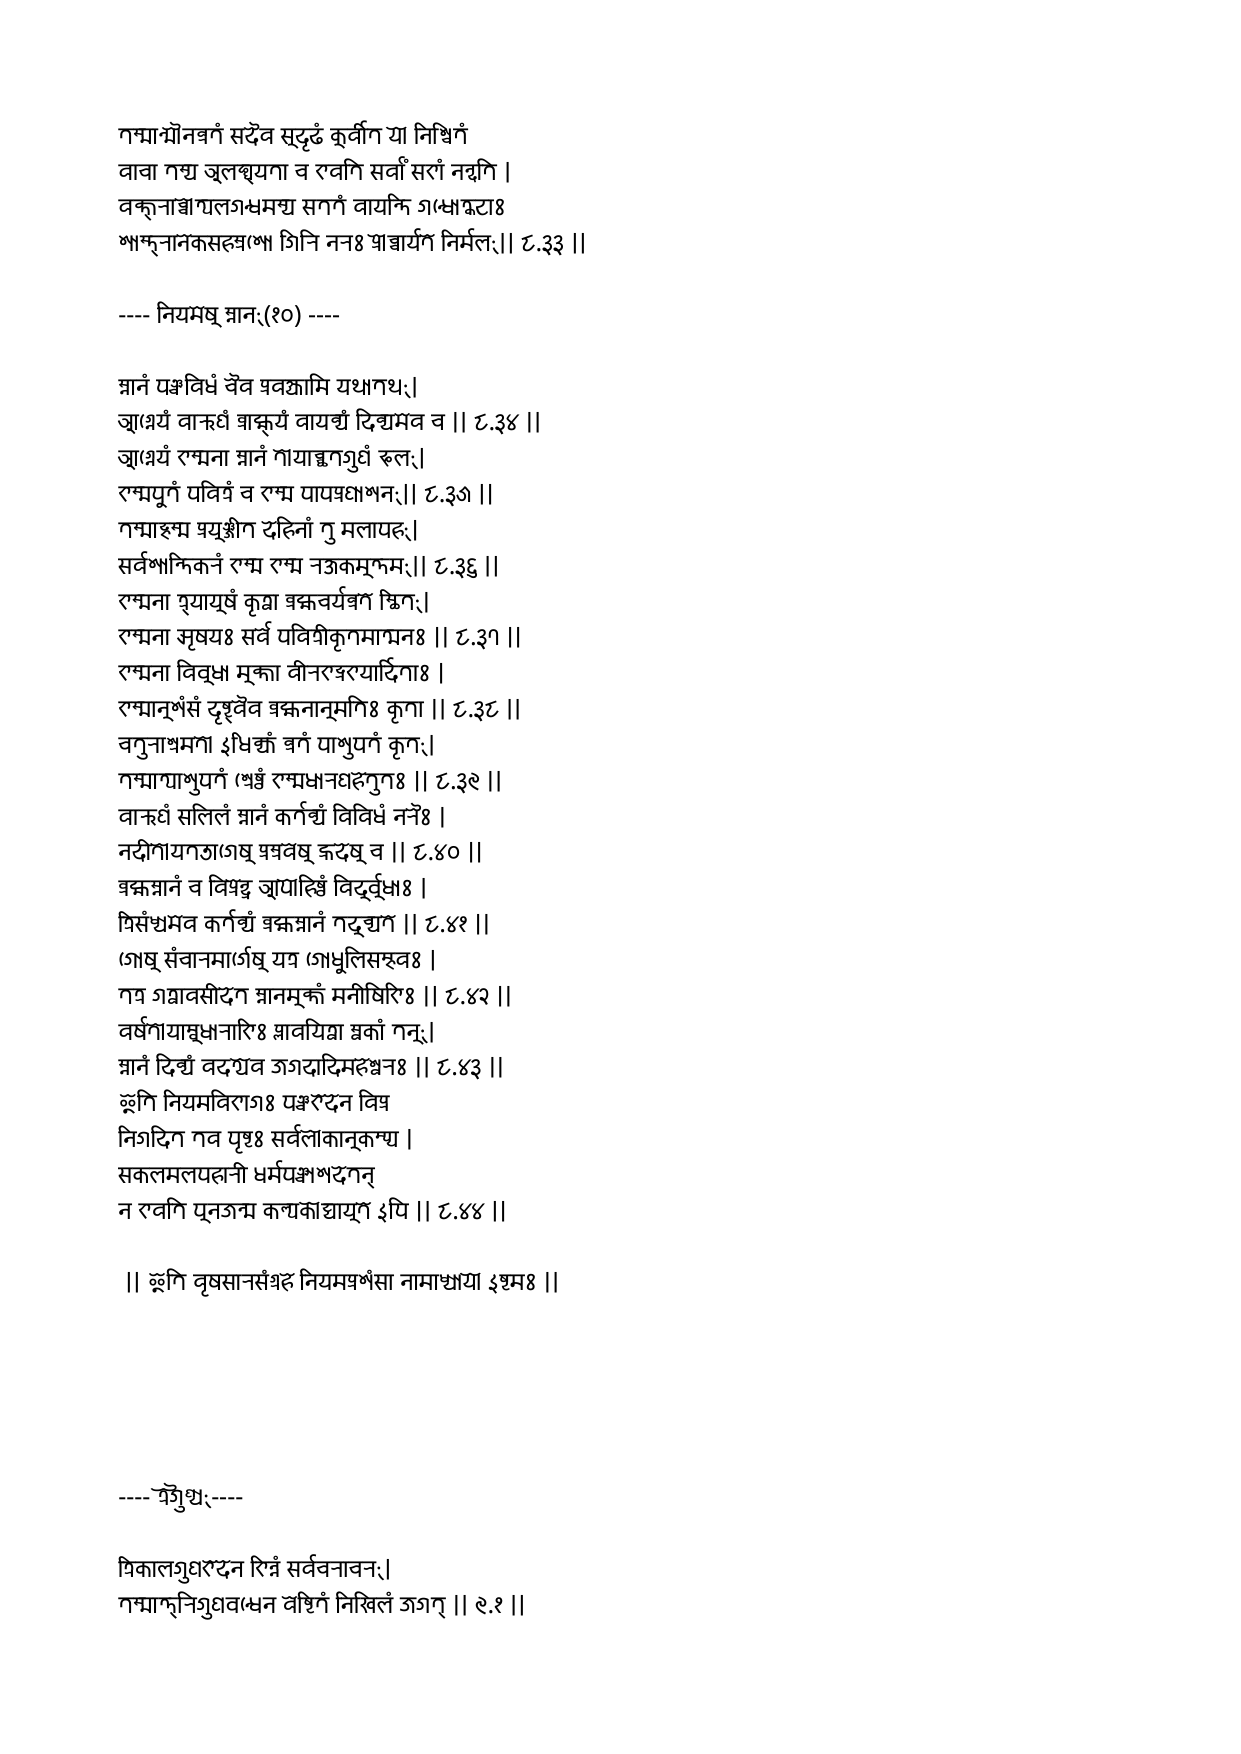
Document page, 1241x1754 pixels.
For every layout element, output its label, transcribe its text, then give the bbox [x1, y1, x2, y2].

text 𑐰𑐬𑑂𑐲𑐟𑑀𑐫𑐵𑐩𑑂𑐧𑐸𑐢𑐵𑐬𑐵𑐨𑐶𑑅 𑐥𑑂𑐮𑐵𑐰𑐫𑐶𑐟𑑂𑐰𑐵 𑐳𑑂𑐰𑐎𑐵𑑄 𑐟𑐣𑐸𑑈𑑋 [118, 1014, 1122, 1050]
text 𑐟𑐳𑑂𑐩𑐵𑐟𑑂𑐟𑑂𑐬𑐶𑐐𑐸𑐞𑐧𑐣𑑂𑐢𑐾𑐣 𑐰𑐾𑐲𑑂𑐚𑐶𑐟𑑄 𑐣𑐶𑐏𑐶𑐮𑑄 𑐖𑐐𑐟𑑂 𑑋𑑋 𑑙.𑑑 𑑋𑑋 [118, 1587, 1122, 1623]
text 𑐣𑐶𑐐𑐡𑐶𑐟 𑐟𑐰 𑐥𑐺𑐲𑑂𑐚𑑅 𑐳𑐬𑑂𑐰𑐮𑑀𑐎𑐵𑐣𑐸𑐎𑐩𑑂𑐥𑑂𑐫 𑑋 [118, 1121, 1122, 1157]
text 𑐟𑐟𑑂𑐬 𑐐𑐟𑑂𑐰𑐵𑐰𑐳𑐷𑐡𑐾𑐟 𑐳𑑂𑐣𑐵𑐣𑐩𑐸𑐎𑑂𑐟𑑄 𑐩𑐣𑐷𑐲𑐶𑐨𑐶𑑅 𑑋𑑋 𑑘.𑑔𑑒 𑑋𑑋 [118, 978, 1122, 1014]
text 𑐳𑑂𑐣𑐵𑐣𑑄 𑐡𑐶𑐰𑑂𑐫𑑄 𑐰𑐡𑐟𑑂𑐫𑐾𑐰 𑐖𑐐𑐡𑐵𑐡𑐶𑐩𑐴𑐾𑐱𑑂𑐰𑐬𑑅 𑑋𑑋 𑑘.𑑔𑑓 𑑋𑑋 [118, 1050, 1122, 1086]
text 𑐰𑐎𑑂𑐟𑑂𑐬𑐵𑐔𑑂𑐔𑑀𑐟𑑂𑐥𑐮𑐐𑐣𑑂𑐢𑐩𑐳𑑂𑐫 𑐳𑐟𑐟𑑄 𑐰𑐵𑐫𑐣𑑂𑐟𑐶 𑐐𑐣𑑂𑐢𑑀𑐟𑑂𑐎𑐚𑐵𑑅 [118, 190, 1122, 226]
text 𑐱𑐵𑐳𑑂𑐟𑑂𑐬𑐵𑐣𑐾𑐎𑐳𑐴𑐳𑑂𑐬𑐱𑑀 𑐐𑐶𑐬𑐶 𑐣𑐬𑑅 𑐥𑑂𑐬𑑀𑐔𑑂𑐔𑐵𑐬𑑂𑐫𑐟𑐾 𑐣𑐶𑐬𑑂𑐩𑐮𑑈𑑋𑑋 𑑘.𑑓𑑓 𑑋𑑋 [118, 226, 1122, 261]
text 𑐔𑐟𑐸𑐬𑐵𑐱𑑂𑐬𑐩𑐟𑑀 𑑇𑐢𑐶𑐎𑑂𑐫𑑄 𑐰𑑂𑐬𑐟𑑄 𑐥𑐵𑐱𑐸𑐥𑐟𑑄 𑐎𑐺𑐟𑑈𑑋 [118, 727, 1122, 763]
text 𑐳𑐬𑑂𑐰𑐱𑐵𑐣𑑂𑐟𑐶𑐎𑐬𑑄 𑐨𑐳𑑂𑐩 𑐨𑐳𑑂𑐩 𑐬𑐎𑑂𑐲𑐎𑐩𑐸𑐟𑑂𑐟𑐩𑑈𑑋𑑋 𑑘.𑑓𑑖 𑑋𑑋 [118, 548, 1122, 584]
text 𑐧𑑂𑐬𑐴𑑂𑐩𑐳𑑂𑐣𑐵𑐣𑑄 𑐔 𑐰𑐶𑐥𑑂𑐬𑐾𑐣𑑂𑐡𑑂𑐬 𑐁𑐥𑑀𑐴𑐶𑐲𑑂𑐛𑑄 𑐰𑐶𑐡𑐸𑐬𑑂𑐧𑐸𑐢𑐵𑑅 𑑋 [118, 871, 1122, 906]
text 𑑋𑑋 𑐂𑐟𑐶 𑐰𑐺𑐲𑐳𑐵𑐬𑐳𑑄𑐐𑑂𑐬𑐴𑐾 𑐣𑐶𑐫𑐩𑐥𑑂𑐬𑐱𑑄𑐳𑐵 𑐣𑐵𑐩𑐵𑐢𑑂𑐫𑐵𑐫𑑀 𑑇𑐲𑑂𑐚𑐩𑑅 𑑋𑑋 [118, 1265, 1122, 1301]
text 𑐣𑐡𑐷𑐟𑑀𑐫𑐟𑐜𑐵𑐐𑐾𑐲𑐸 𑐥𑑂𑐬𑐳𑑂𑐬𑐰𑐾𑐲𑐸 𑐴𑑂𑐬𑐡𑐾𑐲𑐸 𑐔 𑑋𑑋 𑑘.𑑔𑑐 𑑋𑑋 [118, 835, 1122, 871]
text 𑐨𑐳𑑂𑐩𑐣𑐵 𑐟𑑂𑐬𑑂𑐫𑐵𑐫𑐸𑐲𑑄 𑐎𑐺𑐟𑑂𑐰𑐵 𑐧𑑂𑐬𑐴𑑂𑐩𑐔𑐬𑑂𑐫𑐰𑑂𑐬𑐟𑐾 𑐳𑑂𑐠𑐶𑐟𑑈𑑋 [118, 584, 1122, 620]
text 𑐳𑐎𑐮𑐩𑐮𑐥𑐴𑐵𑐬𑐷 𑐢𑐬𑑂𑐩𑐥𑐘𑑂𑐔𑐵𑐱𑐡𑐾𑐟𑐣𑑂 [118, 1157, 1122, 1193]
text 𑐂𑐟𑐶 𑐣𑐶𑐫𑐩𑐰𑐶𑐨𑐵𑐐𑑅 𑐥𑐘𑑂𑐔𑐨𑐾𑐡𑐾𑐣 𑐰𑐶𑐥𑑂𑐬 [118, 1086, 1122, 1121]
text 𑐣 𑐨𑐰𑐟𑐶 𑐥𑐸𑐣𑐖𑐣𑑂𑐩 𑐎𑐮𑑂𑐥𑐎𑑀𑐚𑑂𑐫𑐵𑐫𑐸𑐟𑐾 𑑇𑐥𑐶 𑑋𑑋 𑑘.𑑔𑑔 𑑋𑑋 [118, 1193, 1122, 1229]
text 𑐐𑑀𑐲𑐸 𑐳𑑄𑐔𑐵𑐬𑐩𑐵𑐬𑑂𑐐𑐾𑐲𑐸 𑐫𑐟𑑂𑐬 𑐐𑑀𑐢𑐹𑐮𑐶𑐳𑐩𑑂𑐨𑐰𑑅 𑑋 [118, 942, 1122, 978]
text 𑐨𑐳𑑂𑐩𑐣𑐵 𑐆𑐲𑐫𑑅 𑐳𑐬𑑂𑐰𑐾 𑐥𑐰𑐶𑐟𑑂𑐬𑐷𑐎𑐺𑐟𑐩𑐵𑐟𑑂𑐩𑐣𑑅 𑑋𑑋 𑑘.𑑓𑑗 𑑋𑑋 [118, 620, 1122, 656]
text 𑐰𑐵𑐬𑐸𑐞𑑄 𑐳𑐮𑐶𑐮𑑄 𑐳𑑂𑐣𑐵𑐣𑑄 𑐎𑐬𑑂𑐟𑐰𑑂𑐫𑑄 𑐰𑐶𑐰𑐶𑐢𑑄 𑐣𑐬𑐿𑑅 𑑋 [118, 799, 1122, 835]
text 𑐟𑑂𑐬𑐶𑐎𑐵𑐮𑐐𑐸𑐞𑐨𑐾𑐡𑐾𑐣 𑐨𑐶𑐣𑑂𑐣𑑄 𑐳𑐬𑑂𑐰𑐔𑐬𑐵𑐔𑐬𑑈𑑋 [118, 1551, 1122, 1587]
text 𑐳𑑂𑐣𑐵𑐣𑑄 𑐥𑐘𑑂𑐔𑐰𑐶𑐢𑑄 𑐔𑐿𑐰 𑐥𑑂𑐬𑐰𑐎𑑂𑐲𑑂𑐫𑐵𑐩𑐶 𑐫𑐠𑐵𑐟𑐠𑑈𑑋 [118, 369, 1122, 405]
text 𑐰𑐵𑐔𑐵 𑐟𑐳𑑂𑐫 𑐀𑐮𑐒𑑂𑐑𑑂𑐫𑐟𑐵 𑐔 𑐨𑐰𑐟𑐶 𑐳𑐬𑑂𑐰𑐵𑑄 𑐳𑐨𑐵𑑄 𑐣𑐣𑑂𑐡𑐟𑐶 𑑋 [118, 154, 1122, 190]
text ---- 𑐟𑑂𑐬𑐿𑐐𑐸𑐞𑑂𑐫𑑈---- [118, 1480, 1122, 1516]
text 𑐨𑐳𑑂𑐩𑐵𑐣𑐸𑐱𑑄𑐳𑑄 𑐡𑐺𑐲𑑂𑐚𑑂𑐰𑐿𑐰 𑐧𑑂𑐬𑐴𑑂𑐩𑐣𑐵𑐣𑐸𑐩𑐟𑐶𑑅 𑐎𑐺𑐟𑐵 𑑋𑑋 𑑘.𑑓𑑘 𑑋𑑋 [118, 691, 1122, 727]
text 𑐟𑐳𑑂𑐩𑐵𑐣𑑂𑐩𑑁𑐣𑐰𑑂𑐬𑐟𑑄 𑐳𑐡𑐿𑐰 𑐳𑐸𑐡𑐺𑐝𑑄 𑐎𑐸𑐬𑑂𑐰𑐷𑐟 𑐫𑑀 𑐣𑐶𑐱𑑂𑐔𑐶𑐟𑑄 [118, 118, 1122, 154]
text 𑐁𑐐𑑂𑐣𑐾𑐫𑑄 𑐨𑐳𑑂𑐩𑐣𑐵 𑐳𑑂𑐣𑐵𑐣𑑄 𑐟𑑀𑐫𑐵𑐔𑑂𑐕𑐟𑐐𑐸𑐞𑑄 𑐦𑐮𑑈𑑋 [118, 441, 1122, 476]
text 𑐟𑐳𑑂𑐩𑐵𑐟𑑂𑐥𑐵𑐱𑐸𑐥𑐟𑑄 𑐱𑑂𑐬𑐾𑐲𑑂𑐛𑑄 𑐨𑐳𑑂𑐩𑐢𑐵𑐬𑐞𑐴𑐾𑐟𑐸𑐟𑑅 𑑋𑑋 𑑘.𑑓𑑙 𑑋𑑋 [118, 763, 1122, 799]
text ---- 𑐣𑐶𑐫𑐩𑐾𑐲𑐸 𑐳𑑂𑐣𑐵𑐣𑑈(𑑑𑑐) ---- [118, 297, 1122, 333]
text 𑐁𑐐𑑂𑐣𑐾𑐫𑑄 𑐰𑐵𑐬𑐸𑐞𑑄 𑐧𑑂𑐬𑐵𑐴𑑂𑐩𑑂𑐫𑑄 𑐰𑐵𑐫𑐰𑑂𑐫𑑄 𑐡𑐶𑐰𑑂𑐫𑐩𑐾𑐰 𑐔 𑑋𑑋 𑑘.𑑓𑑔 𑑋𑑋 [118, 405, 1122, 441]
text 𑐨𑐳𑑂𑐩𑐣𑐵 𑐰𑐶𑐧𑐸𑐢𑐵 𑐩𑐸𑐎𑑂𑐟𑐵 𑐰𑐷𑐬𑐨𑐡𑑂𑐬𑐨𑐫𑐵𑐬𑑂𑐡𑐶𑐟𑐵𑑅 𑑋 [118, 656, 1122, 691]
text 𑐨𑐳𑑂𑐩𑐥𑐹𑐟𑑄 𑐥𑐰𑐶𑐟𑑂𑐬𑑄 𑐔 𑐨𑐳𑑂𑐩 𑐥𑐵𑐥𑐥𑑂𑐬𑐞𑐵𑐱𑐣𑑈𑑋𑑋 𑑘.𑑓𑑕 𑑋𑑋 [118, 476, 1122, 512]
text 𑐟𑐳𑑂𑐩𑐵𑐡𑑂𑐨𑐳𑑂𑐩 𑐥𑑂𑐬𑐫𑐸𑐘𑑂𑐖𑐷𑐟 𑐡𑐾𑐴𑐶𑐣𑐵𑑄 𑐟𑐸 𑐩𑐮𑐵𑐥𑐴𑑈𑑋 [118, 512, 1122, 548]
text 𑐟𑑂𑐬𑐶𑐳𑑄𑐢𑑂𑐫𑐩𑐾𑐰 𑐎𑐬𑑂𑐟𑐰𑑂𑐫𑑄 𑐧𑑂𑐬𑐴𑑂𑐩𑐳𑑂𑐣𑐵𑐣𑑄 𑐟𑐡𑐸𑐔𑑂𑐫𑐟𑐾 𑑋𑑋 𑑘.𑑔𑑑 𑑋𑑋 [118, 906, 1122, 942]
